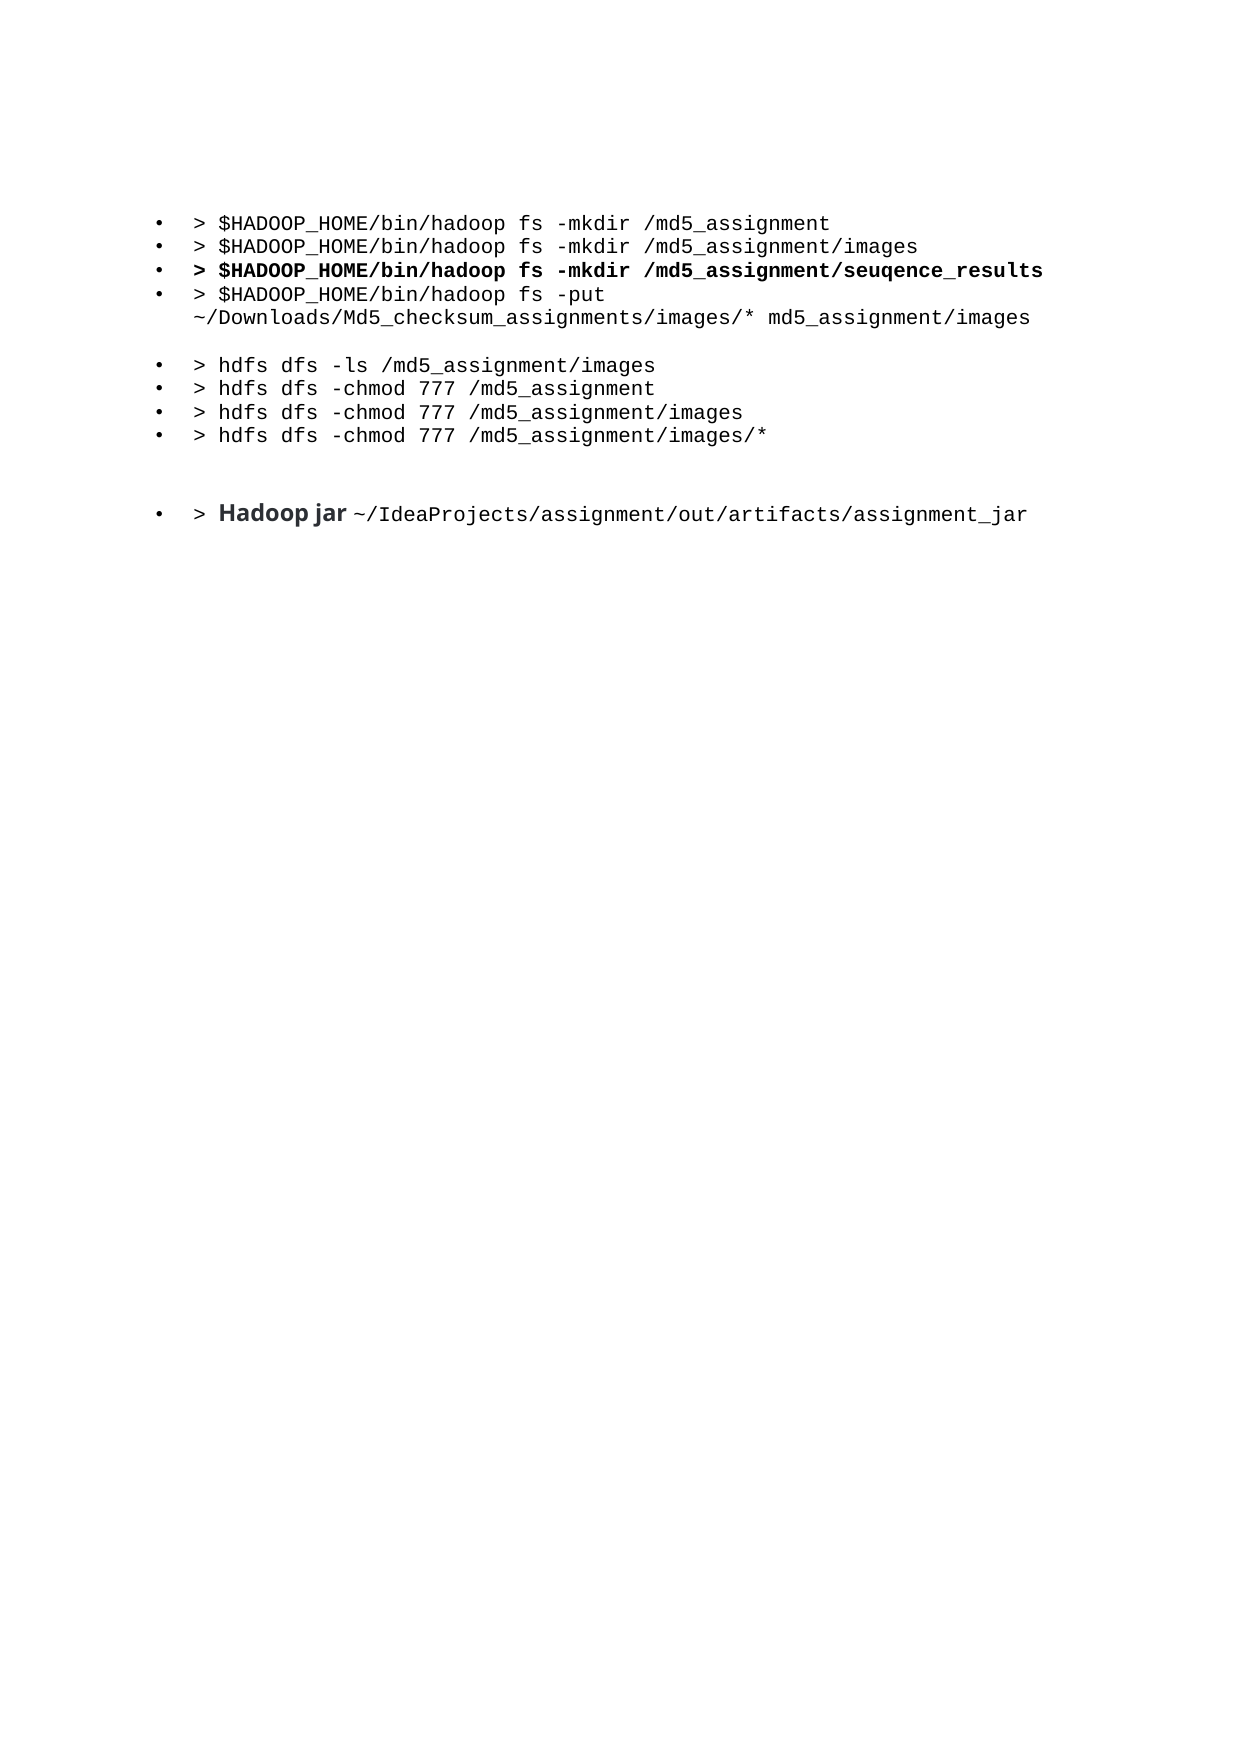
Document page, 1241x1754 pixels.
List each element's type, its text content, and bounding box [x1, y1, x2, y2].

list > hdfs dfs -chmod 777 /md5_assignment/images [156, 402, 1122, 426]
list > hdfs dfs -chmod 777 /md5_assignment [156, 378, 1122, 402]
list > hdfs dfs -chmod 777 /md5_assignment/images/* [156, 426, 1122, 449]
list > $HADOOP_HOME/bin/hadoop fs -mkdir /md5_assignment/images [156, 236, 1122, 260]
list > Hadoop jar ~/IdeaProjects/assignment/out/artifacts/assignment_jar [156, 496, 1122, 528]
list > $HADOOP_HOME/bin/hadoop fs -mkdir /md5_assignment/seuqence_results [156, 260, 1122, 284]
list > $HADOOP_HOME/bin/hadoop fs -put ~/Downloads/Md5_checksum_assignments/images/* md5_assignment/images [156, 284, 1122, 331]
list > $HADOOP_HOME/bin/hadoop fs -mkdir /md5_assignment [156, 213, 1122, 236]
list > hdfs dfs -ls /md5_assignment/images [156, 354, 1122, 378]
